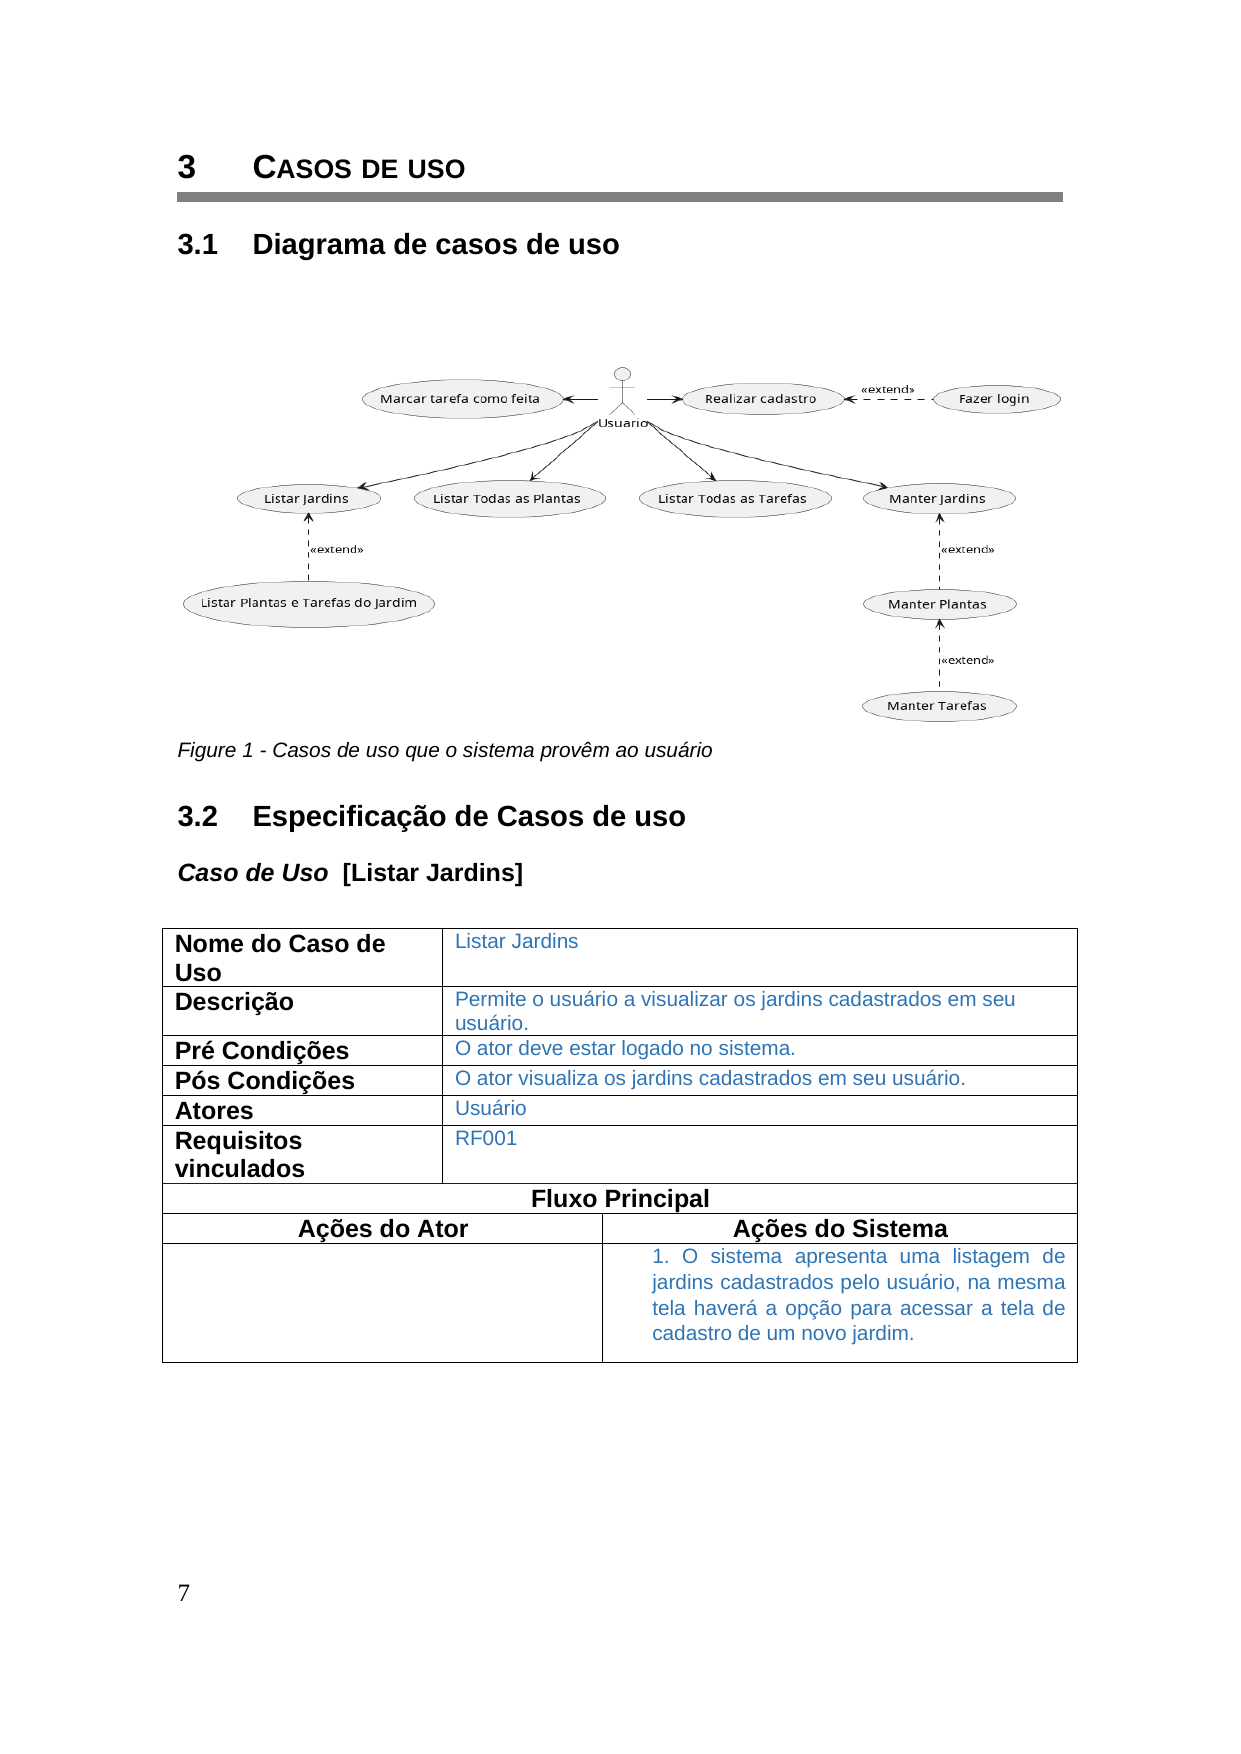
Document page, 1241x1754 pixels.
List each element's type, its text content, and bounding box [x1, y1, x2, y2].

table_cell RF001 [443, 1126, 1077, 1183]
table_header Nome do Caso de Uso [163, 929, 442, 986]
text Figure [177, 314, 1063, 362]
table_cell Requisitos vinculados [163, 1126, 442, 1183]
subtitle Diagrama de casos de uso [177, 227, 1063, 260]
table_cell Pré Condições [163, 1036, 442, 1065]
table_cell Usuário [443, 1096, 1077, 1124]
table_cell Ações do Ator [163, 1214, 602, 1243]
table_cell Permite o usuário a visualizar os jardins cadastrados em seu usuário. [443, 987, 1077, 1035]
subtitle Casos de uso [177, 148, 1063, 192]
table_cell 1. O sistema apresenta uma listagem de jardins cadastrados pelo usuário, na mesma tela haverá a opção para acessar a tela de cadastro de um novo jardim. [603, 1244, 1077, 1362]
table_cell Ações do Sistema [603, 1214, 1077, 1243]
table_cell Fluxo Principal [163, 1184, 1077, 1213]
text Figure 1 - Casos de uso que o sistema provêm ao usuário [177, 725, 1063, 761]
table_cell [163, 1244, 602, 1362]
table_header Listar Jardins [443, 929, 1077, 986]
table_cell O ator deve estar logado no sistema. [443, 1036, 1077, 1065]
subtitle Especificação de Casos de uso [177, 799, 1063, 833]
table_cell Atores [163, 1096, 442, 1124]
table_cell Pós Condições [163, 1066, 442, 1095]
table_cell O ator visualiza os jardins cadastrados em seu usuário. [443, 1066, 1077, 1095]
table_cell Descrição [163, 987, 442, 1035]
subtitle Caso de Uso [Listar Jardins] [177, 858, 1063, 886]
picture [177, 362, 1063, 725]
